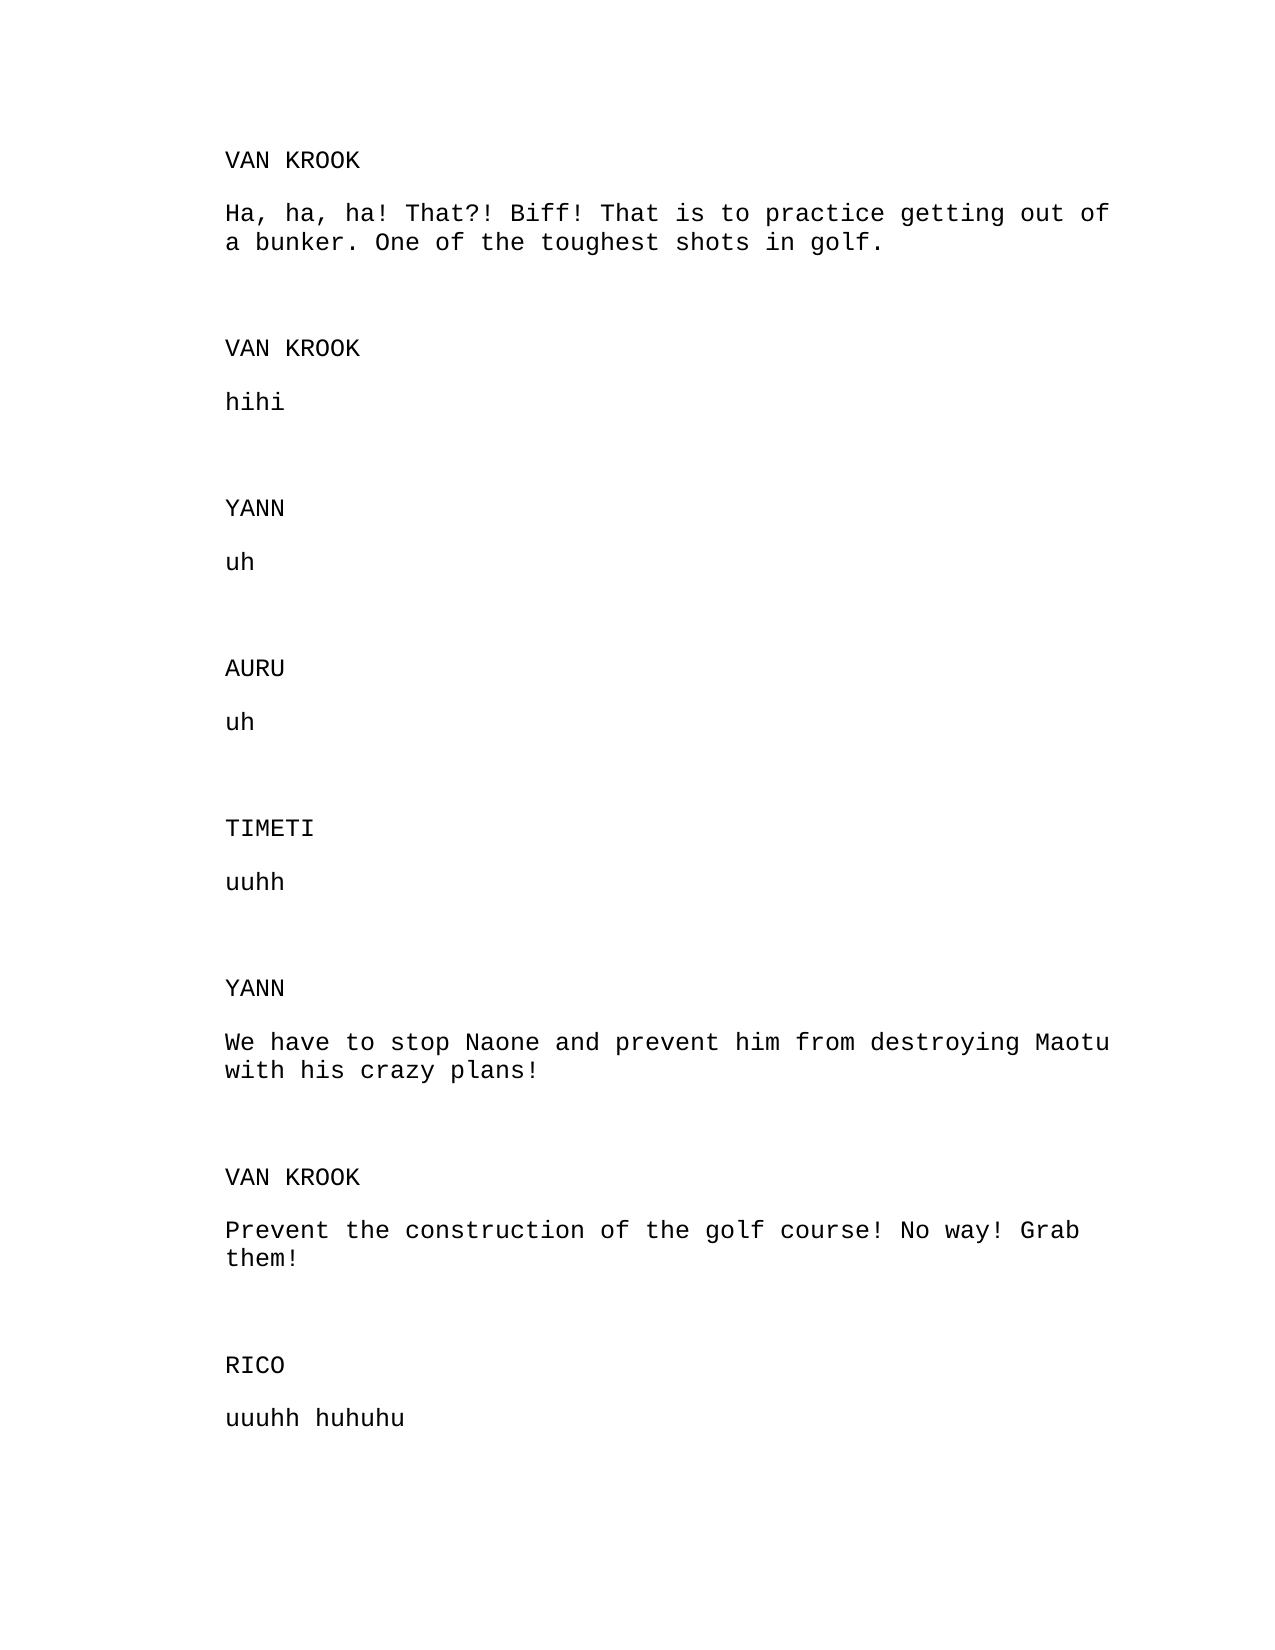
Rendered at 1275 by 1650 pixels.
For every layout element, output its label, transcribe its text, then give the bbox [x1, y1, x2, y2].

text uuuhh huhuhu [225, 1406, 1125, 1434]
text uh [225, 549, 1125, 578]
text Prevent the construction of the golf course! No way! Grab them! [225, 1218, 1125, 1274]
text VAN KROOK [225, 336, 1125, 364]
text AURU [225, 656, 1125, 684]
text VAN KROOK [225, 1164, 1125, 1193]
text YANN [225, 976, 1125, 1004]
text YANN [225, 496, 1125, 524]
text uh [225, 709, 1125, 738]
text RICO [225, 1353, 1125, 1381]
text TIMETI [225, 816, 1125, 844]
text VAN KROOK [225, 148, 1125, 176]
text uuhh [225, 869, 1125, 898]
text hihi [225, 389, 1125, 418]
text We have to stop Naone and prevent him from destroying Maotu with his crazy plans! [225, 1029, 1125, 1086]
text Ha, ha, ha! That?! Biff! That is to practice getting out of a bunker. One of the toughest shots in golf. [225, 201, 1125, 258]
